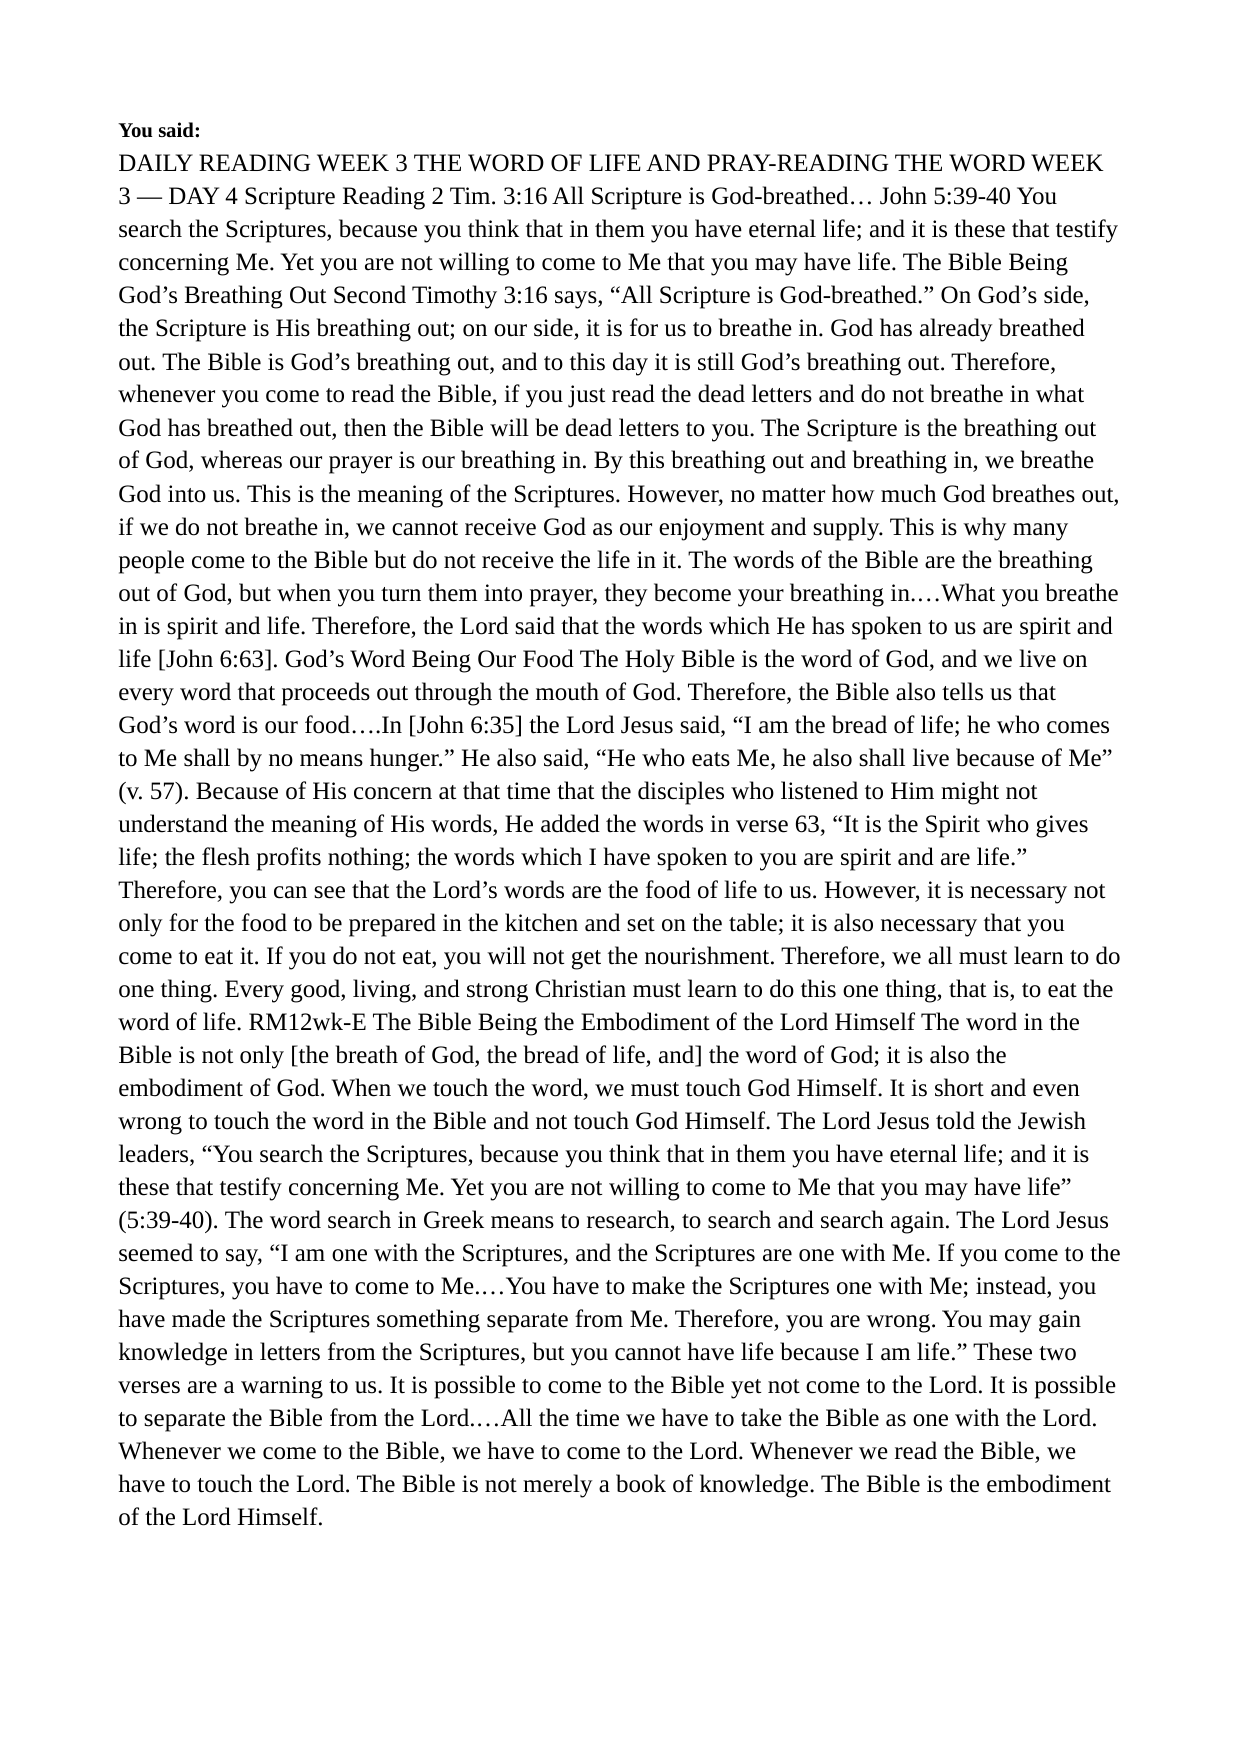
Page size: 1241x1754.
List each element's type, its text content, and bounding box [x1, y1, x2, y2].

text DAILY READING WEEK 3 THE WORD OF LIFE AND PRAY-READING THE WORD WEEK 3 — DAY 4 Scripture Reading 2 Tim. 3:16 All Scripture is God-breathed… John 5:39-40 You search the Scriptures, because you think that in them you have eternal life; and it is these that testify concerning Me. Yet you are not willing to come to Me that you may have life. The Bible Being God’s Breathing Out Second Timothy 3:16 says, “All Scripture is God-breathed.” On God’s side, the Scripture is His breathing out; on our side, it is for us to breathe in. God has already breathed out. The Bible is God’s breathing out, and to this day it is still God’s breathing out. Therefore, whenever you come to read the Bible, if you just read the dead letters and do not breathe in what God has breathed out, then the Bible will be dead letters to you. The Scripture is the breathing out of God, whereas our prayer is our breathing in. By this breathing out and breathing in, we breathe God into us. This is the meaning of the Scriptures. However, no matter how much God breathes out, if we do not breathe in, we cannot receive God as our enjoyment and supply. This is why many people come to the Bible but do not receive the life in it. The words of the Bible are the breathing out of God, but when you turn them into prayer, they become your breathing in.…What you breathe in is spirit and life. Therefore, the Lord said that the words which He has spoken to us are spirit and life [John 6:63]. God’s Word Being Our Food The Holy Bible is the word of God, and we live on every word that proceeds out through the mouth of God. Therefore, the Bible also tells us that God’s word is our food….In [John 6:35] the Lord Jesus said, “I am the bread of life; he who comes to Me shall by no means hunger.” He also said, “He who eats Me, he also shall live because of Me” (v. 57). Because of His concern at that time that the disciples who listened to Him might not understand the meaning of His words, He added the words in verse 63, “It is the Spirit who gives life; the flesh profits nothing; the words which I have spoken to you are spirit and are life.” Therefore, you can see that the Lord’s words are the food of life to us. However, it is necessary not only for the food to be prepared in the kitchen and set on the table; it is also necessary that you come to eat it. If you do not eat, you will not get the nourishment. Therefore, we all must learn to do one thing. Every good, living, and strong Christian must learn to do this one thing, that is, to eat the word of life. RM12wk-E The Bible Being the Embodiment of the Lord Himself The word in the Bible is not only [the breath of God, the bread of life, and] the word of God; it is also the embodiment of God. When we touch the word, we must touch God Himself. It is short and even wrong to touch the word in the Bible and not touch God Himself. The Lord Jesus told the Jewish leaders, “You search the Scriptures, because you think that in them you have eternal life; and it is these that testify concerning Me. Yet you are not willing to come to Me that you may have life” (5:39-40). The word search in Greek means to research, to search and search again. The Lord Jesus seemed to say, “I am one with the Scriptures, and the Scriptures are one with Me. If you come to the Scriptures, you have to come to Me.…You have to make the Scriptures one with Me; instead, you have made the Scriptures something separate from Me. Therefore, you are wrong. You may gain knowledge in letters from the Scriptures, but you cannot have life because I am life.” These two verses are a warning to us. It is possible to come to the Bible yet not come to the Lord. It is possible to separate the Bible from the Lord.…All the time we have to take the Bible as one with the Lord. Whenever we come to the Bible, we have to come to the Lord. Whenever we read the Bible, we have to touch the Lord. The Bible is not merely a book of knowledge. The Bible is the embodiment of the Lord Himself. [118, 148, 1122, 1531]
subtitle You said: [118, 118, 1122, 142]
